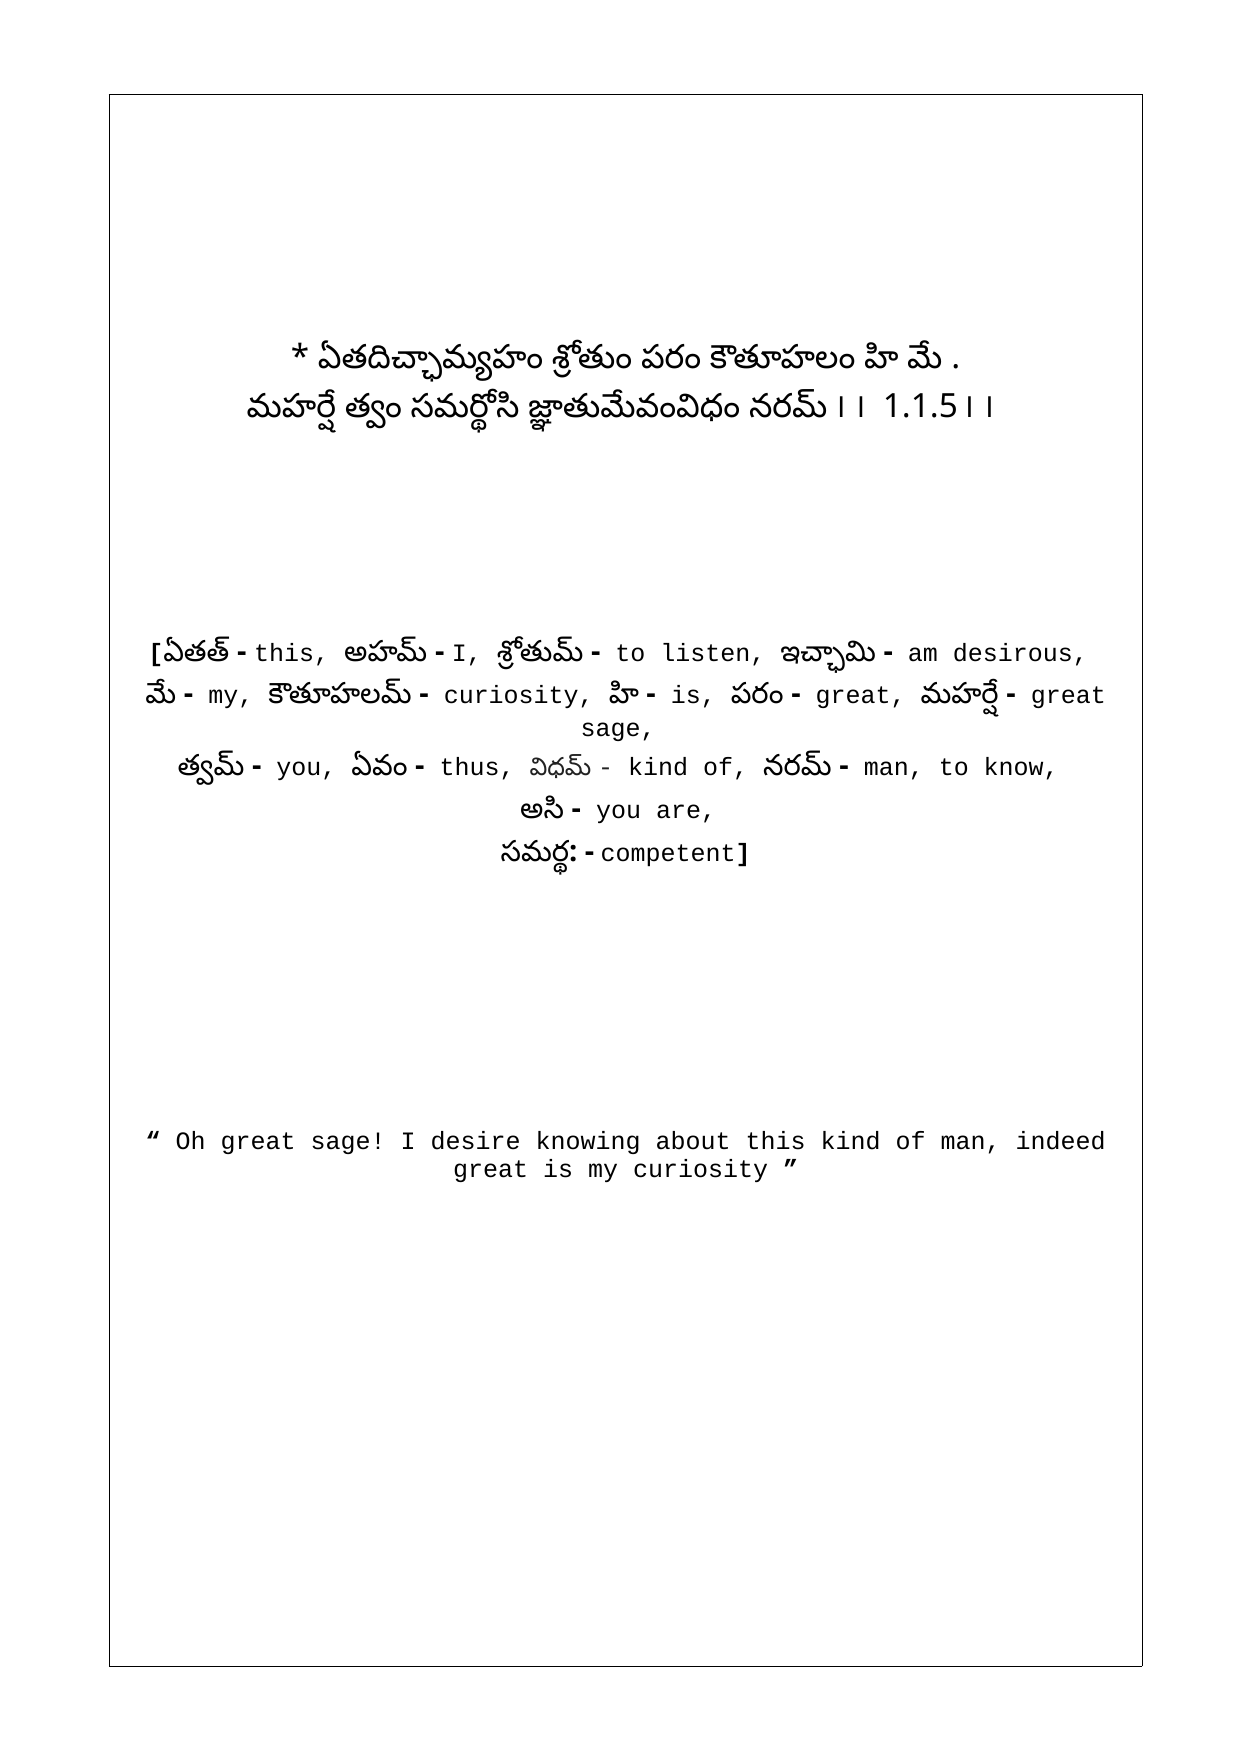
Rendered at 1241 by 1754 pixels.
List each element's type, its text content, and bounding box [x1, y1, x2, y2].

text సమర్థ: - competent] [117, 830, 1133, 873]
text త్వమ్ - you, ఏవం - thus, విధమ్ - kind of, నరమ్ - man, to know, [117, 744, 1133, 787]
text మే - my, కౌతూహలమ్ - curiosity, హి - is, పరం - great, మహర్షే - great sage, [117, 673, 1133, 744]
text [ఏతత్ - this, అహమ్ - I, శ్రోతుమ్ - to listen, ఇచ్ఛామి - am desirous, [117, 630, 1133, 673]
text అసి - you are, [117, 787, 1133, 830]
text * ఏతదిచ్ఛామ్యహం శ్రోతుం పరం కౌతూహలం హి మే . [117, 333, 1133, 382]
text “ Oh great sage! I desire knowing about this kind of man, indeed great is my curiosity ” [117, 1128, 1133, 1185]
text మహర్షే త్వం సమర్థోసి జ్ఞాతుమేవంవిధం నరమ్ ৷৷1.1.5৷৷ [117, 382, 1133, 431]
